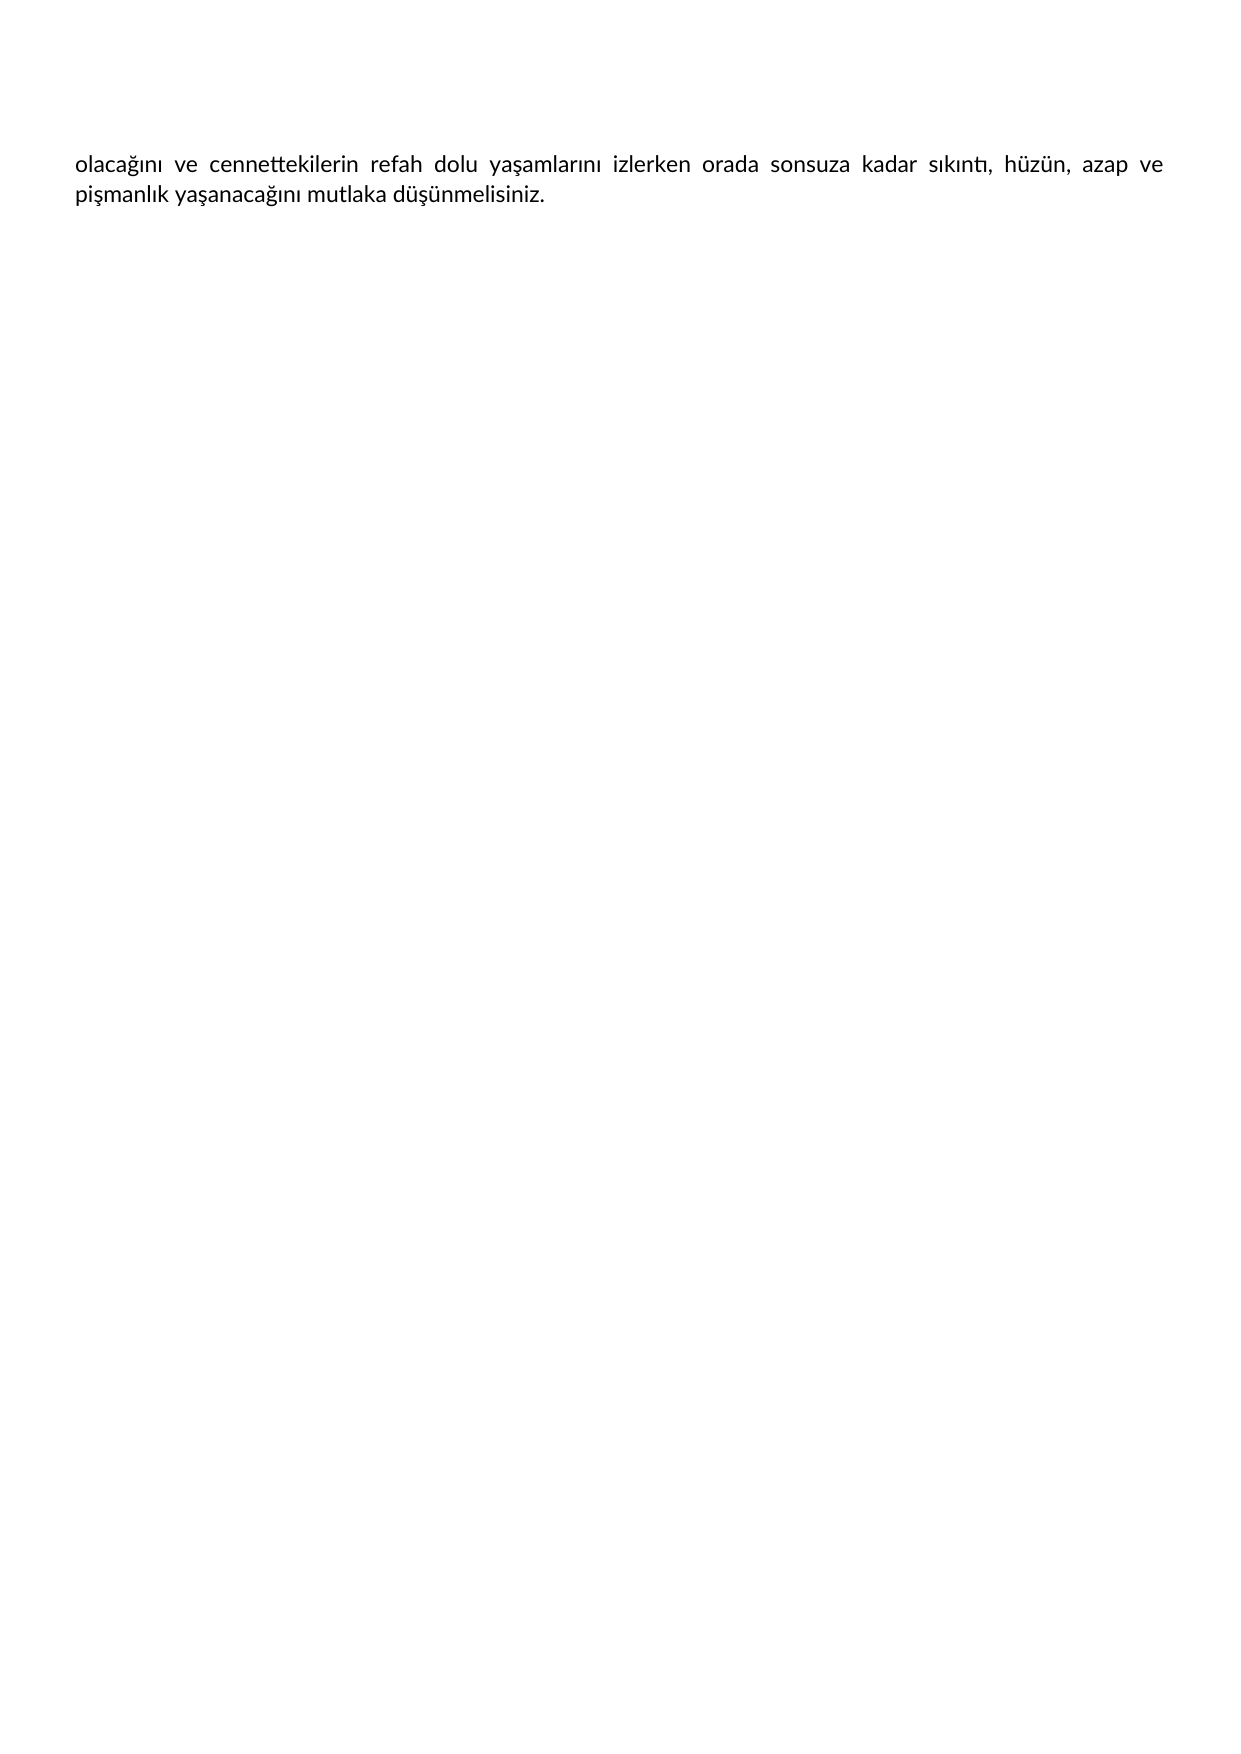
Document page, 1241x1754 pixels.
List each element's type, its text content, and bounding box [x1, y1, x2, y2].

text olacağını ve cennettekilerin refah dolu yaşamlarını izlerken orada sonsuza kadar sıkıntı, hüzün, azap ve pişmanlık yaşanacağını mutlaka düşünmelisiniz. [75, 150, 1165, 208]
